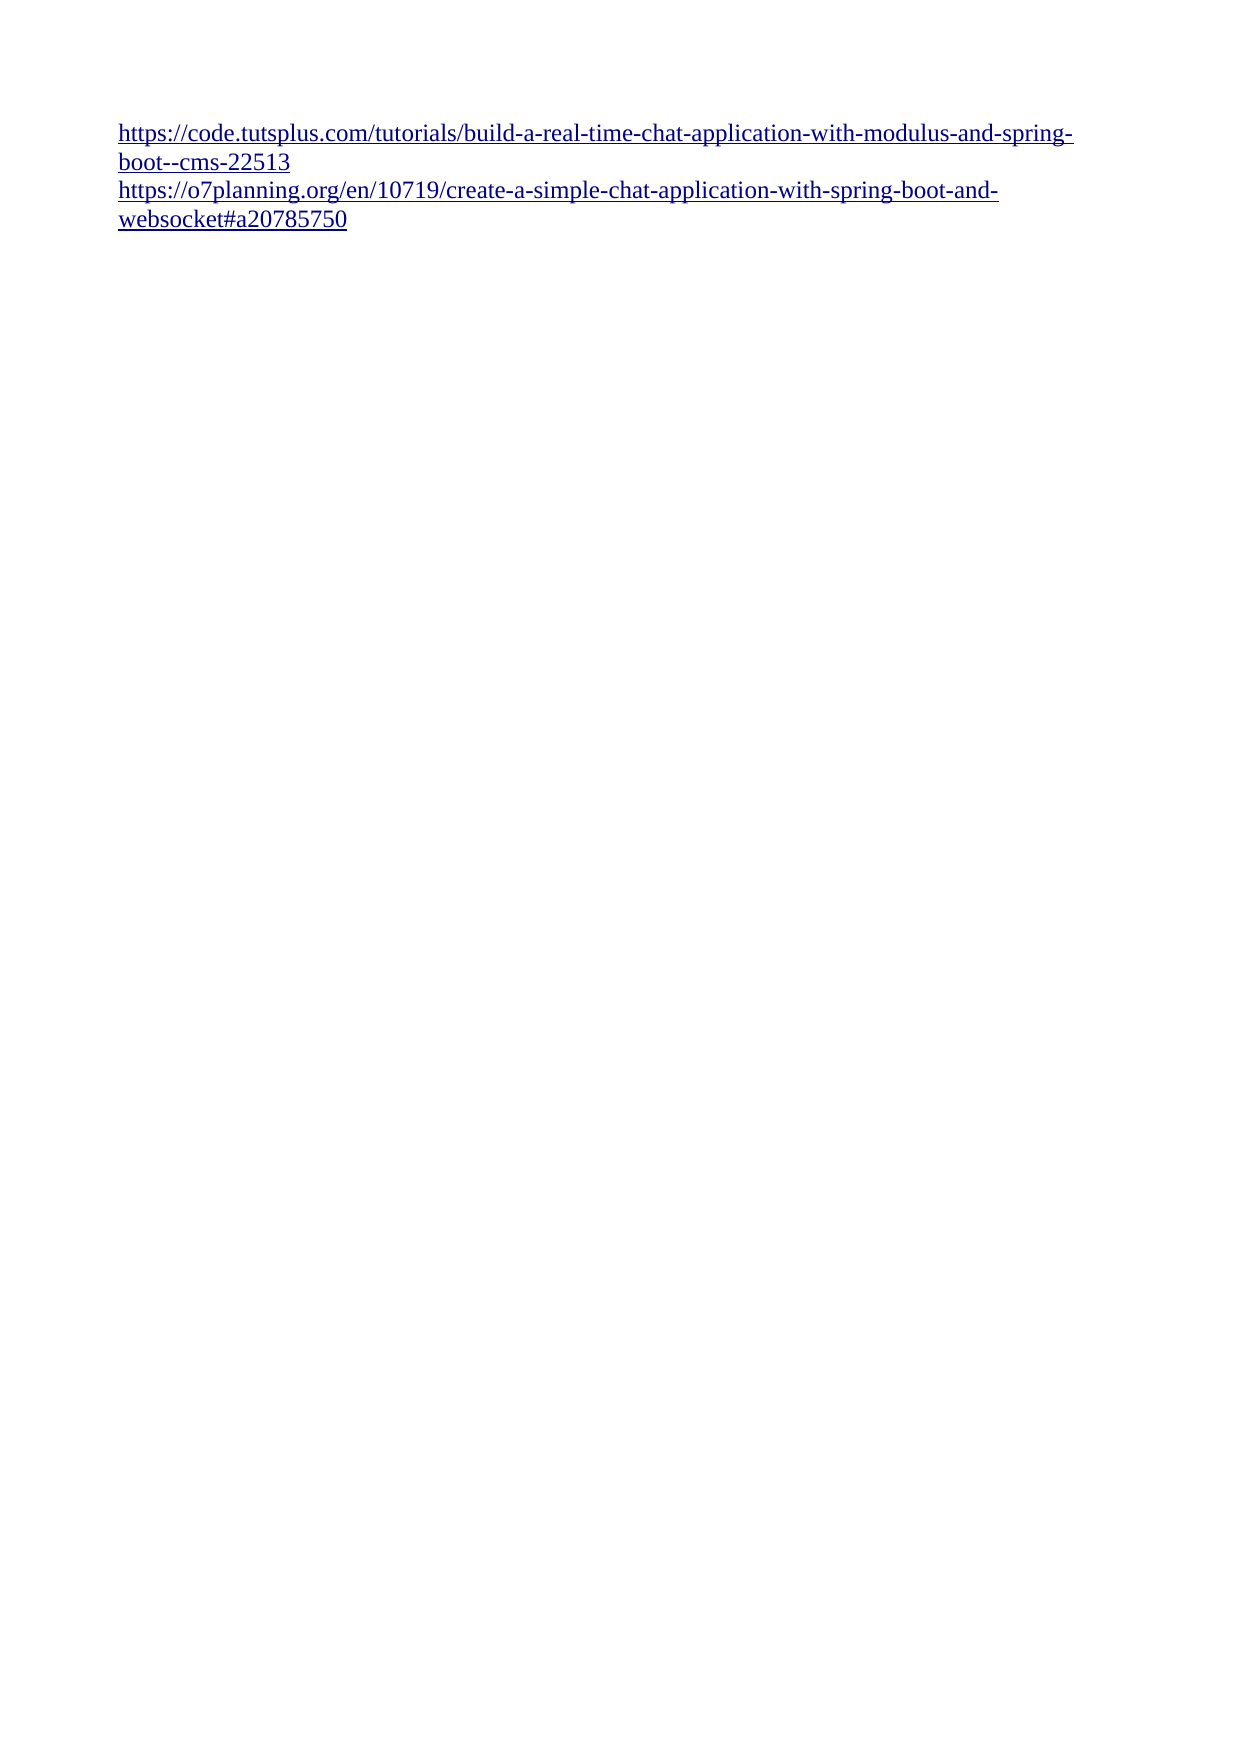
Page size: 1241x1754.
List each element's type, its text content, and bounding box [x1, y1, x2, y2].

text https://o7planning.org/en/10719/create-a-simple-chat-application-with-spring-boot-and-websocket#a20785750 [118, 176, 1122, 233]
text https://code.tutsplus.com/tutorials/build-a-real-time-chat-application-with-modulus-and-spring-boot--cms-22513 [118, 118, 1122, 176]
